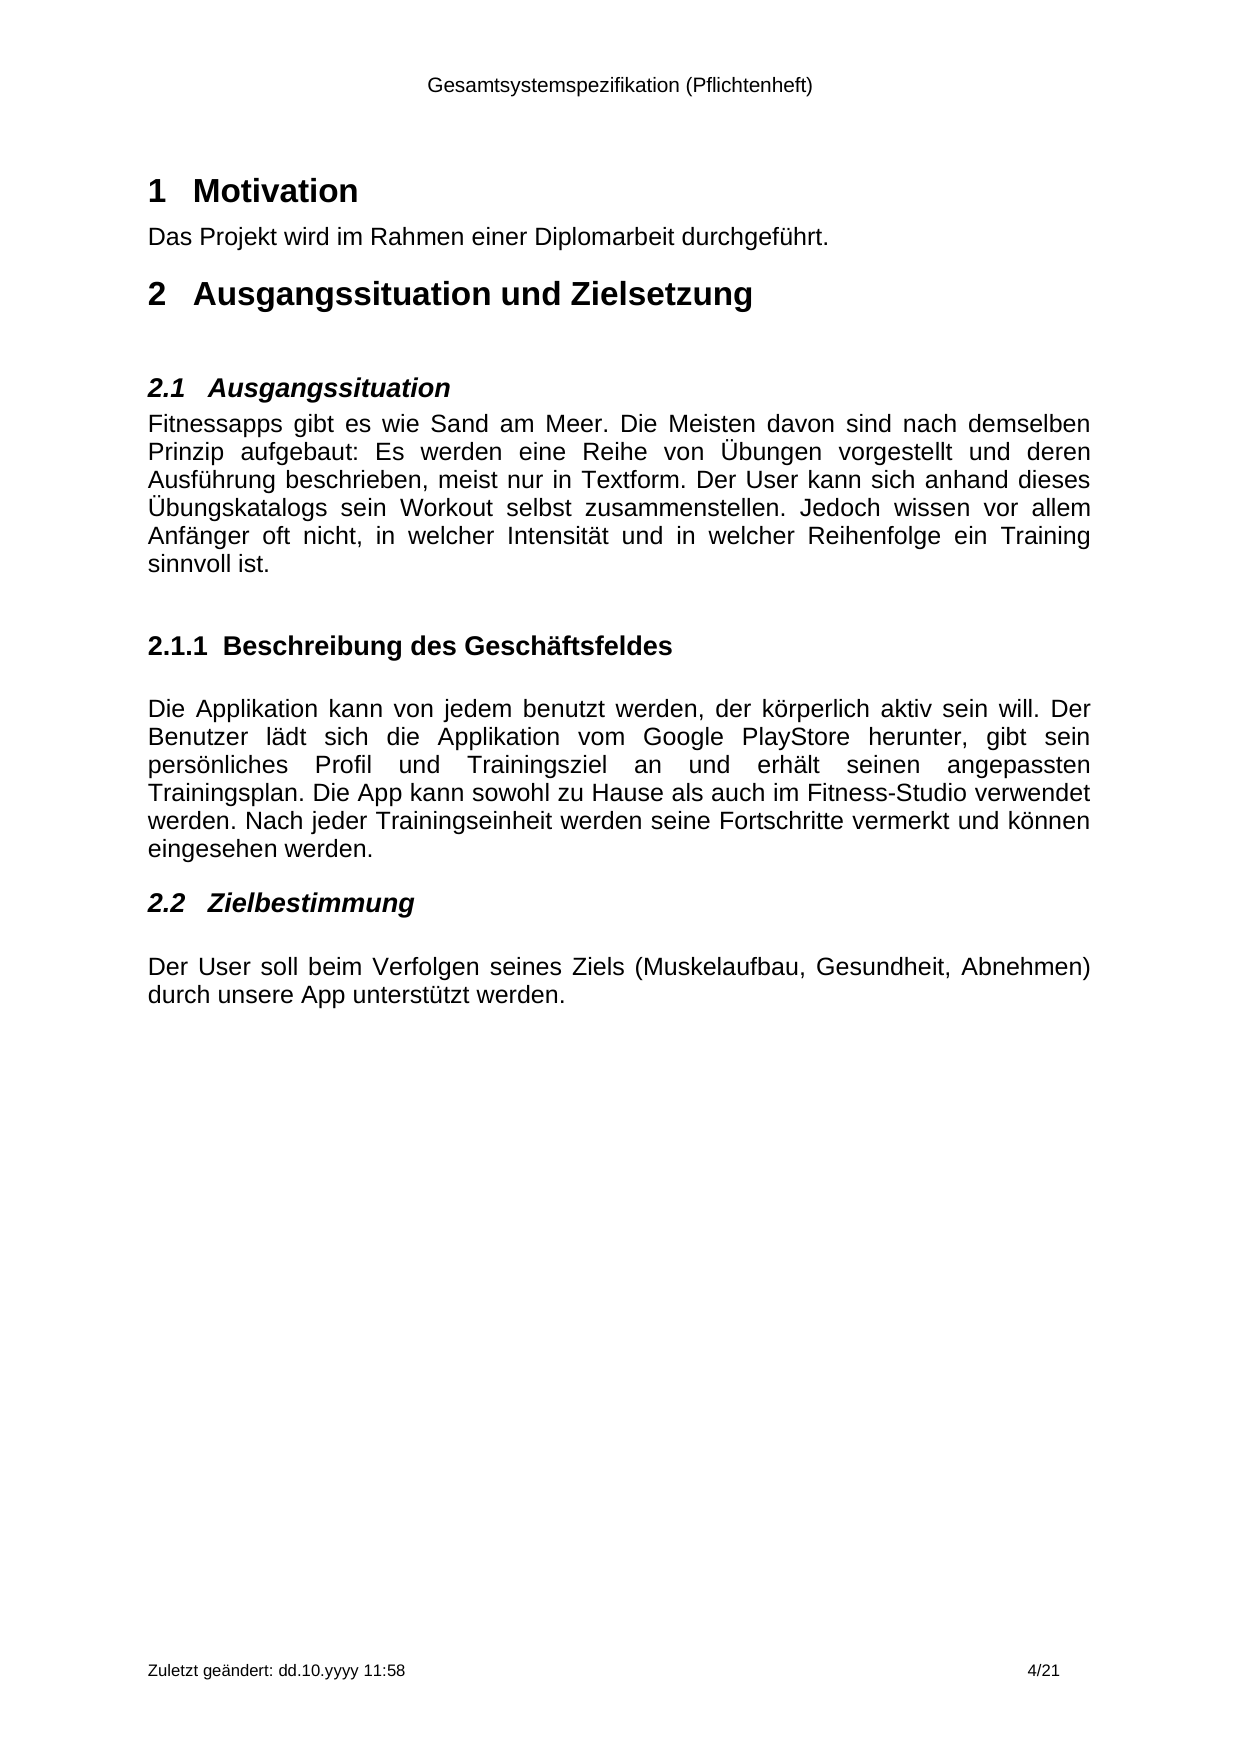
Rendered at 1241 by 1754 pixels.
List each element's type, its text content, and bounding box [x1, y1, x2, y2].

subtitle Zielbestimmung [148, 888, 1092, 918]
subtitle Ausgangssituation [148, 373, 1092, 403]
text Der User soll beim Verfolgen seines Ziels (Muskelaufbau, Gesundheit, Abnehmen) durch unsere App unterstützt werden. [148, 953, 1092, 1009]
subtitle Beschreibung des Geschäftsfeldes [148, 631, 1092, 661]
text Das Projekt wird im Rahmen einer Diplomarbeit durchgeführt. [148, 222, 1092, 250]
subtitle Ausgangssituation und Zielsetzung [148, 275, 1092, 312]
text Fitnessapps gibt es wie Sand am Meer. Die Meisten davon sind nach demselben Prinzip aufgebaut: Es werden eine Reihe von Übungen vorgestellt und deren Ausführung beschrieben, meist nur in Textform. Der User kann sich anhand dieses Übungskatalogs sein Workout selbst zusammenstellen. Jedoch wissen vor allem Anfänger oft nicht, in welcher Intensität und in welcher Reihenfolge ein Training sinnvoll ist. [148, 409, 1092, 577]
text Die Applikation kann von jedem benutzt werden, der körperlich aktiv sein will. Der Benutzer lädt sich die Applikation vom Google PlayStore herunter, gibt sein persönliches Profil und Trainingsziel an und erhält seinen angepassten Trainingsplan. Die App kann sowohl zu Hause als auch im Fitness-Studio verwendet werden. Nach jeder Trainingseinheit werden seine Fortschritte vermerkt und können eingesehen werden. [148, 695, 1092, 863]
subtitle Motivation [148, 173, 1092, 210]
